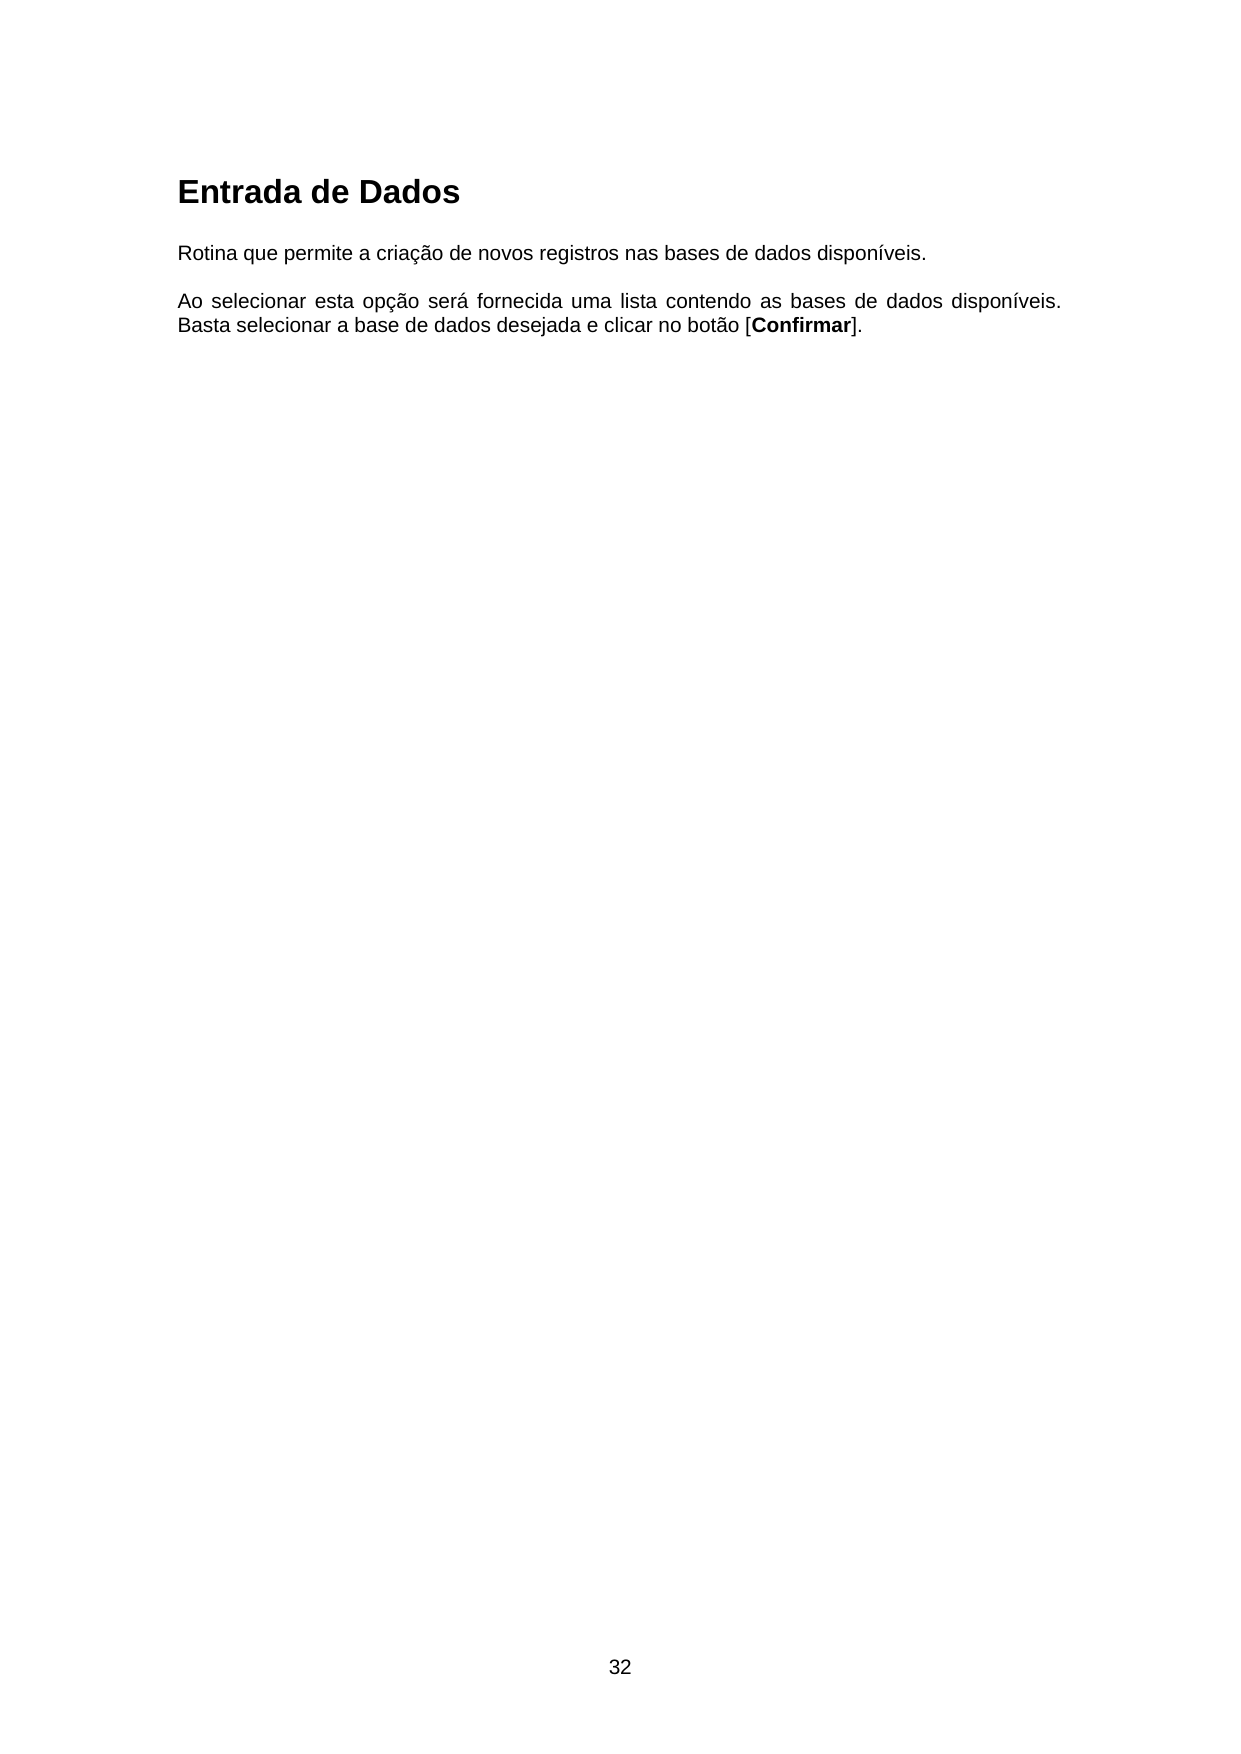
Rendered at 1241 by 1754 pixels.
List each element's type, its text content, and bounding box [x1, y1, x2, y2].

text Ao selecionar esta opção será fornecida uma lista contendo as bases de dados disponíveis. Basta selecionar a base de dados desejada e clicar no botão [Confirmar]. [177, 289, 1063, 337]
text Rotina que permite a criação de novos registros nas bases de dados disponíveis. [177, 241, 1063, 265]
subtitle Entrada de Dados [177, 173, 1063, 211]
